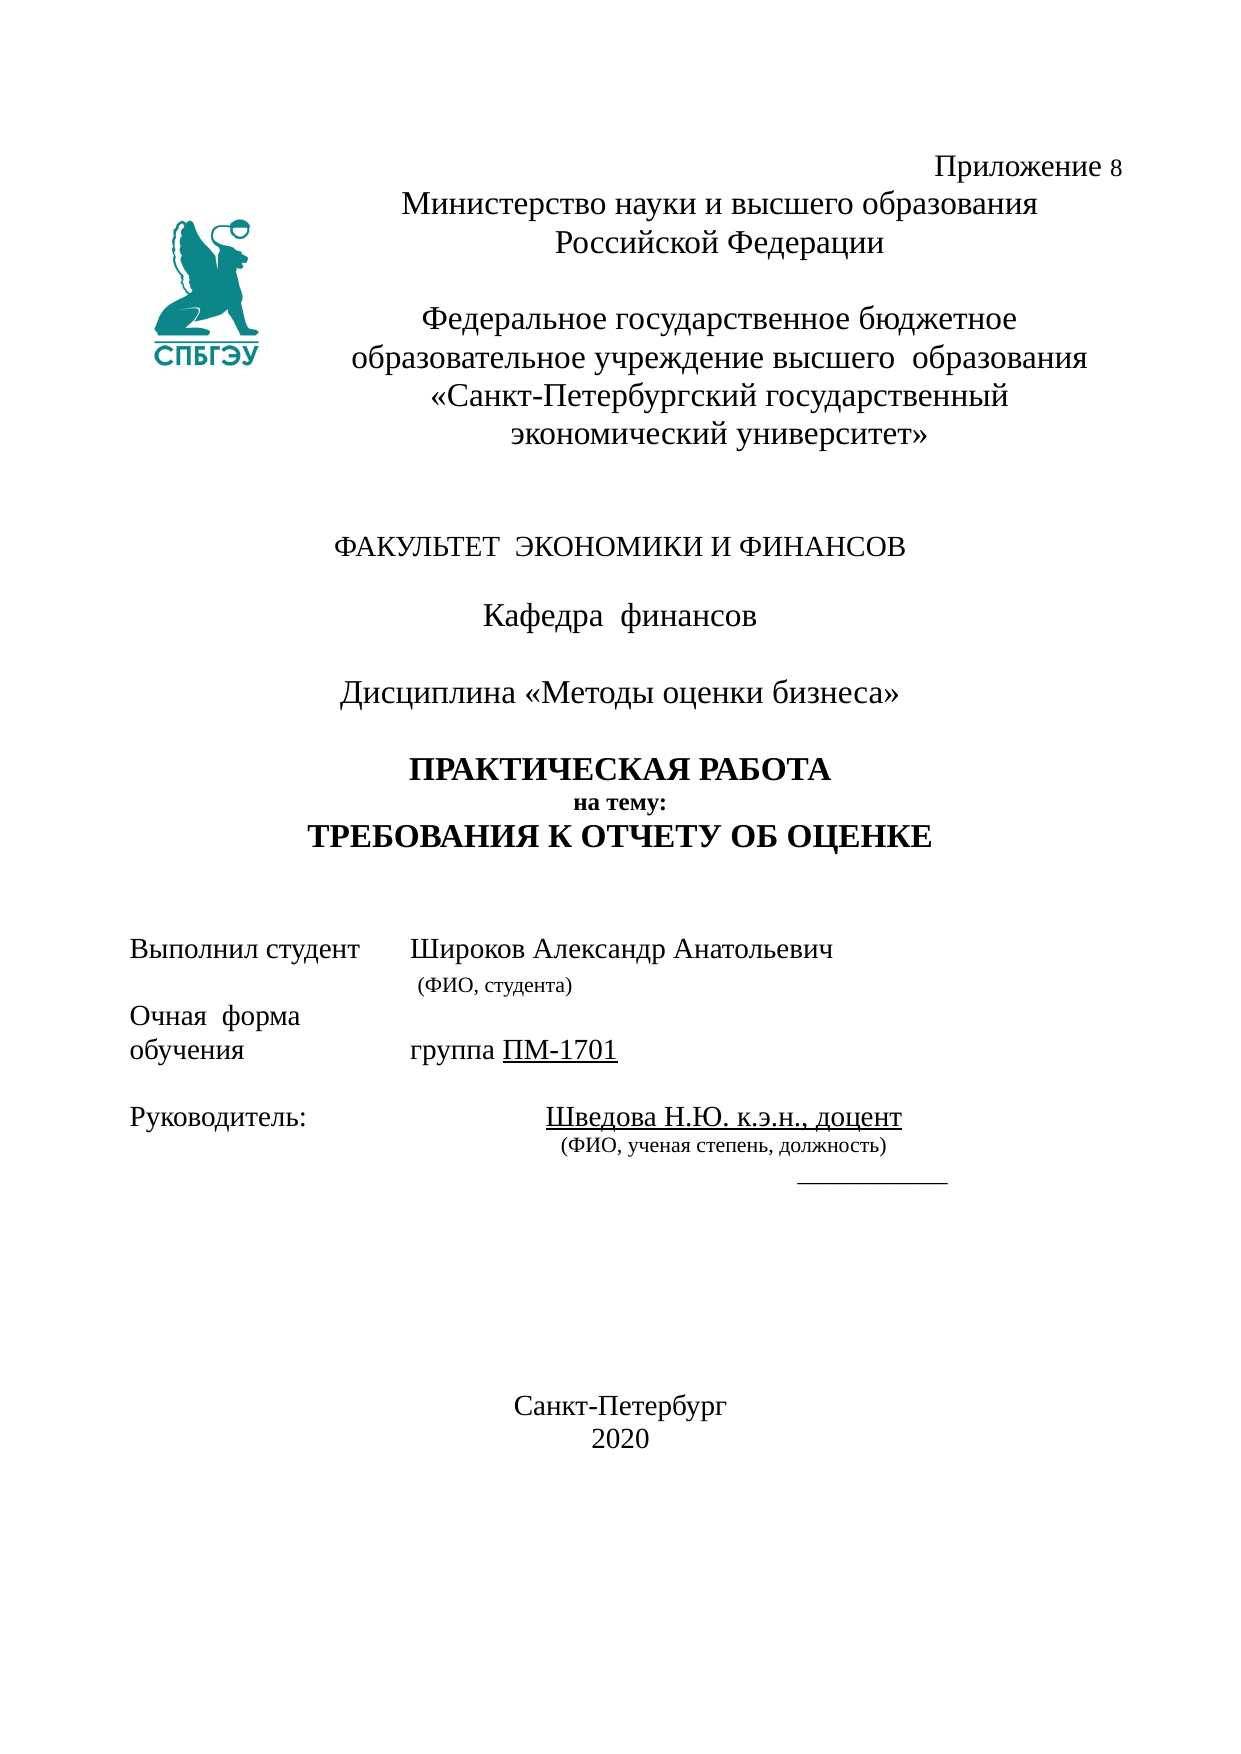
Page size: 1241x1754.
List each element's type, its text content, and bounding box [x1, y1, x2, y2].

text 2020 [118, 1421, 1122, 1455]
text факультет ЭКОНОМИКИ и финансов [118, 529, 1122, 562]
table_cell Руководитель: [118, 1099, 399, 1186]
text Приложение 8 [118, 148, 1122, 184]
text Санкт-Петербург [118, 1388, 1122, 1421]
table_header Широков Александр Анатольевич (ФИО, студента) группа ПМ-1701 [399, 931, 1048, 1065]
text на тему: [118, 787, 1122, 816]
table_cell Шведова Н.Ю. к.э.н., доцент (ФИО, ученая степень, должность) ____________ [399, 1099, 1048, 1186]
table_header [107, 184, 306, 490]
table_header Министерство науки и высшего образования Российской Федерации Федеральное государственное бюджетное образовательное учреждение высшего образования «Санкт-Петербургский государственный экономический университет» [306, 184, 1133, 490]
text ТРЕБОВАНИЯ К ОТЧЕТУ ОБ ОЦЕНКЕ [118, 816, 1122, 854]
table_cell [399, 1065, 1048, 1099]
text Дисциплина «Методы оценки бизнеса» [118, 672, 1122, 711]
table_cell [118, 1065, 399, 1099]
text ПРАКТИЧЕСкая работа [118, 749, 1122, 787]
text Кафедра финансов [118, 596, 1122, 634]
table_header Выполнил студент Очная форма обучения [118, 931, 399, 1065]
